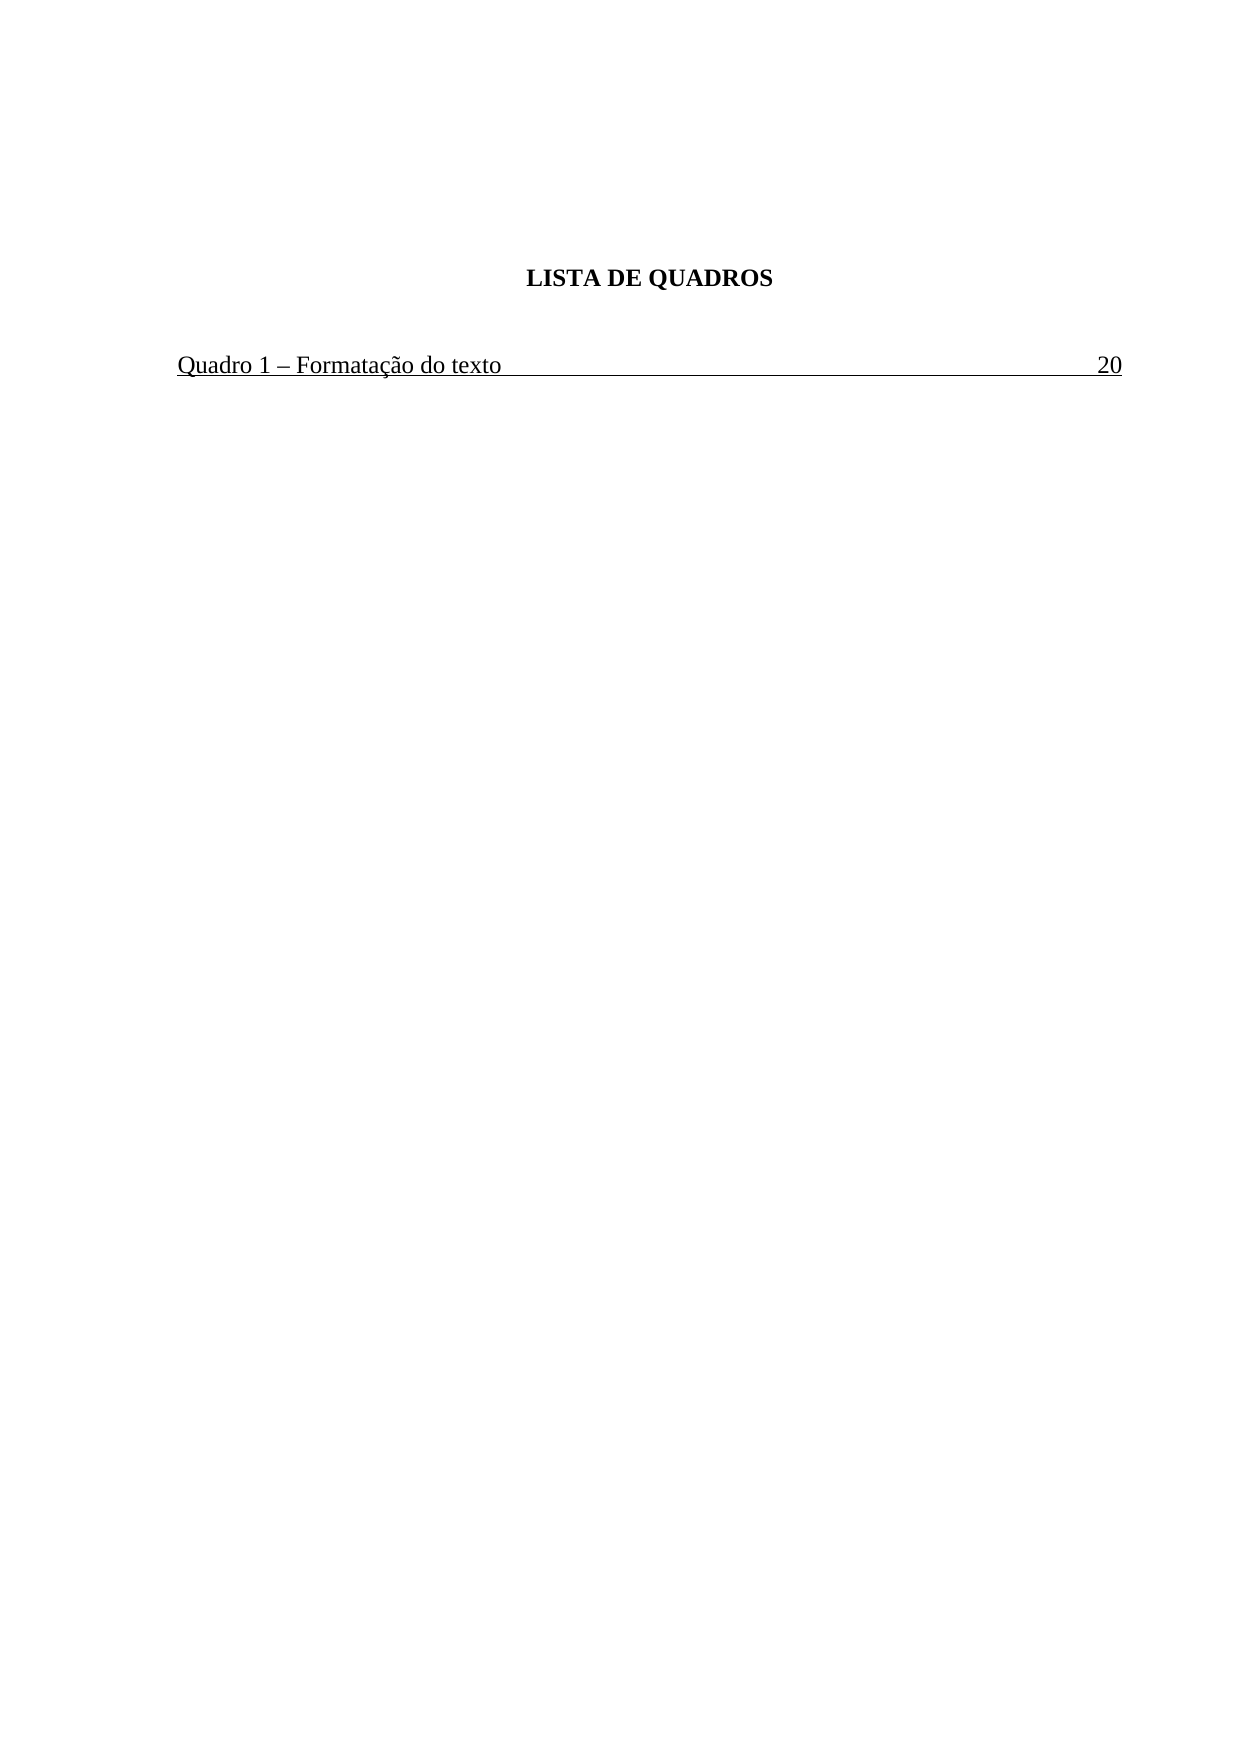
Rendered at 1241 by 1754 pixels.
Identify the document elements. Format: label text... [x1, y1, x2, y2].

text LISTA DE QUADROS [177, 263, 1122, 292]
text Quadro 1 – Formatação do texto 20 [177, 350, 1122, 375]
